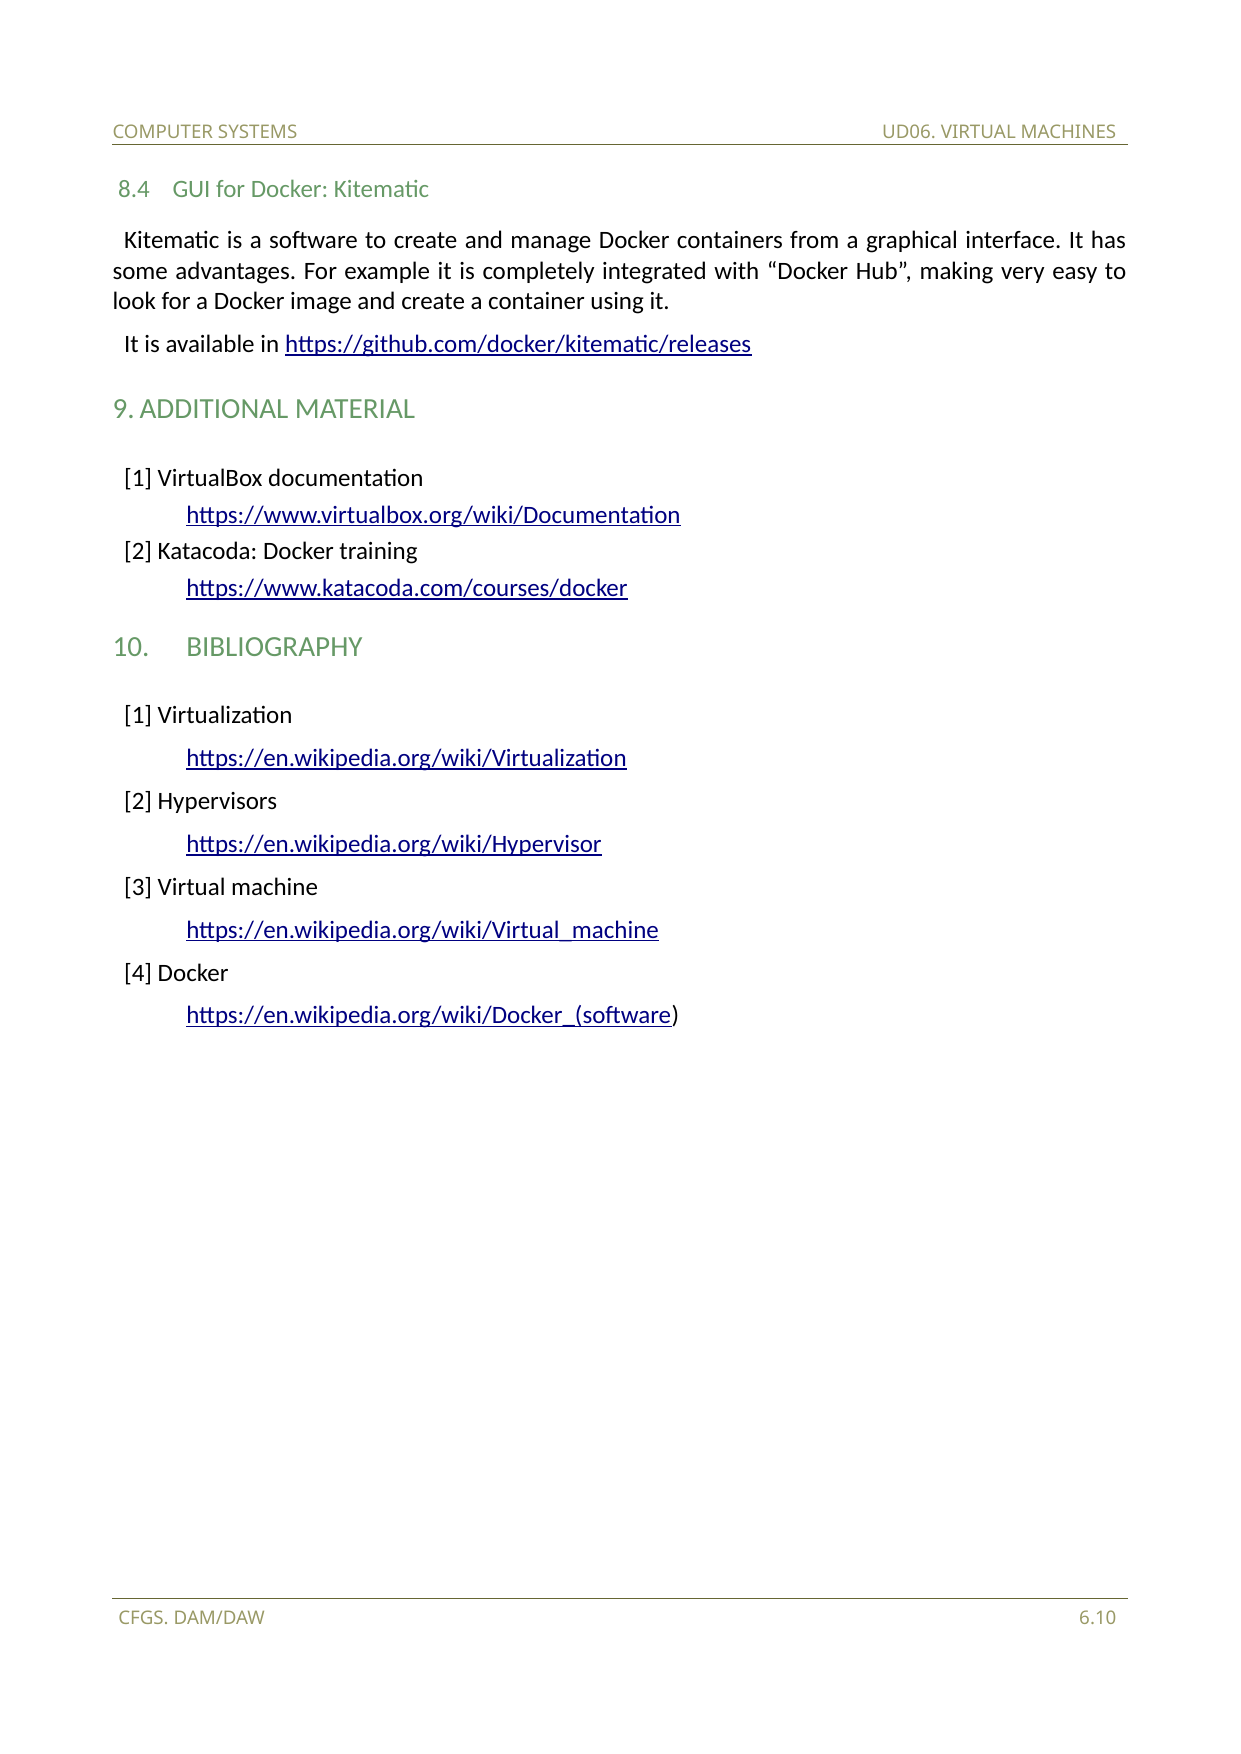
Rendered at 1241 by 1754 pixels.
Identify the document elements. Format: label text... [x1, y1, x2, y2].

text https://en.wikipedia.org/wiki/Docker_(software) [112, 1000, 1128, 1030]
text https://en.wikipedia.org/wiki/Virtualization [112, 742, 1128, 773]
subtitle Bibliography [112, 628, 1128, 663]
text https://en.wikipedia.org/wiki/Hypervisor [112, 828, 1128, 858]
text [2] Katacoda: Docker training [112, 535, 1128, 566]
text [1] VirtualBox documentation [112, 462, 1128, 492]
text [4] Docker [112, 957, 1128, 987]
subtitle GUI for Docker: Kitematic [112, 173, 1128, 204]
text https://www.virtualbox.org/wiki/Documentation [112, 499, 1128, 529]
subtitle Additional material [112, 390, 1128, 426]
text [3] Virtual machine [112, 871, 1128, 901]
text https://www.katacoda.com/courses/docker [112, 572, 1128, 603]
text https://en.wikipedia.org/wiki/Virtual_machine [112, 914, 1128, 944]
text Kitematic is a software to create and manage Docker containers from a graphical interface. It has some advantages. For example it is completely integrated with “Docker Hub”, making very easy to look for a Docker image and create a container using it. [112, 224, 1128, 316]
text It is available in https://github.com/docker/kitematic/releases [112, 328, 1128, 359]
text [1] Virtualization [112, 699, 1128, 730]
text [2] Hypervisors [112, 785, 1128, 816]
